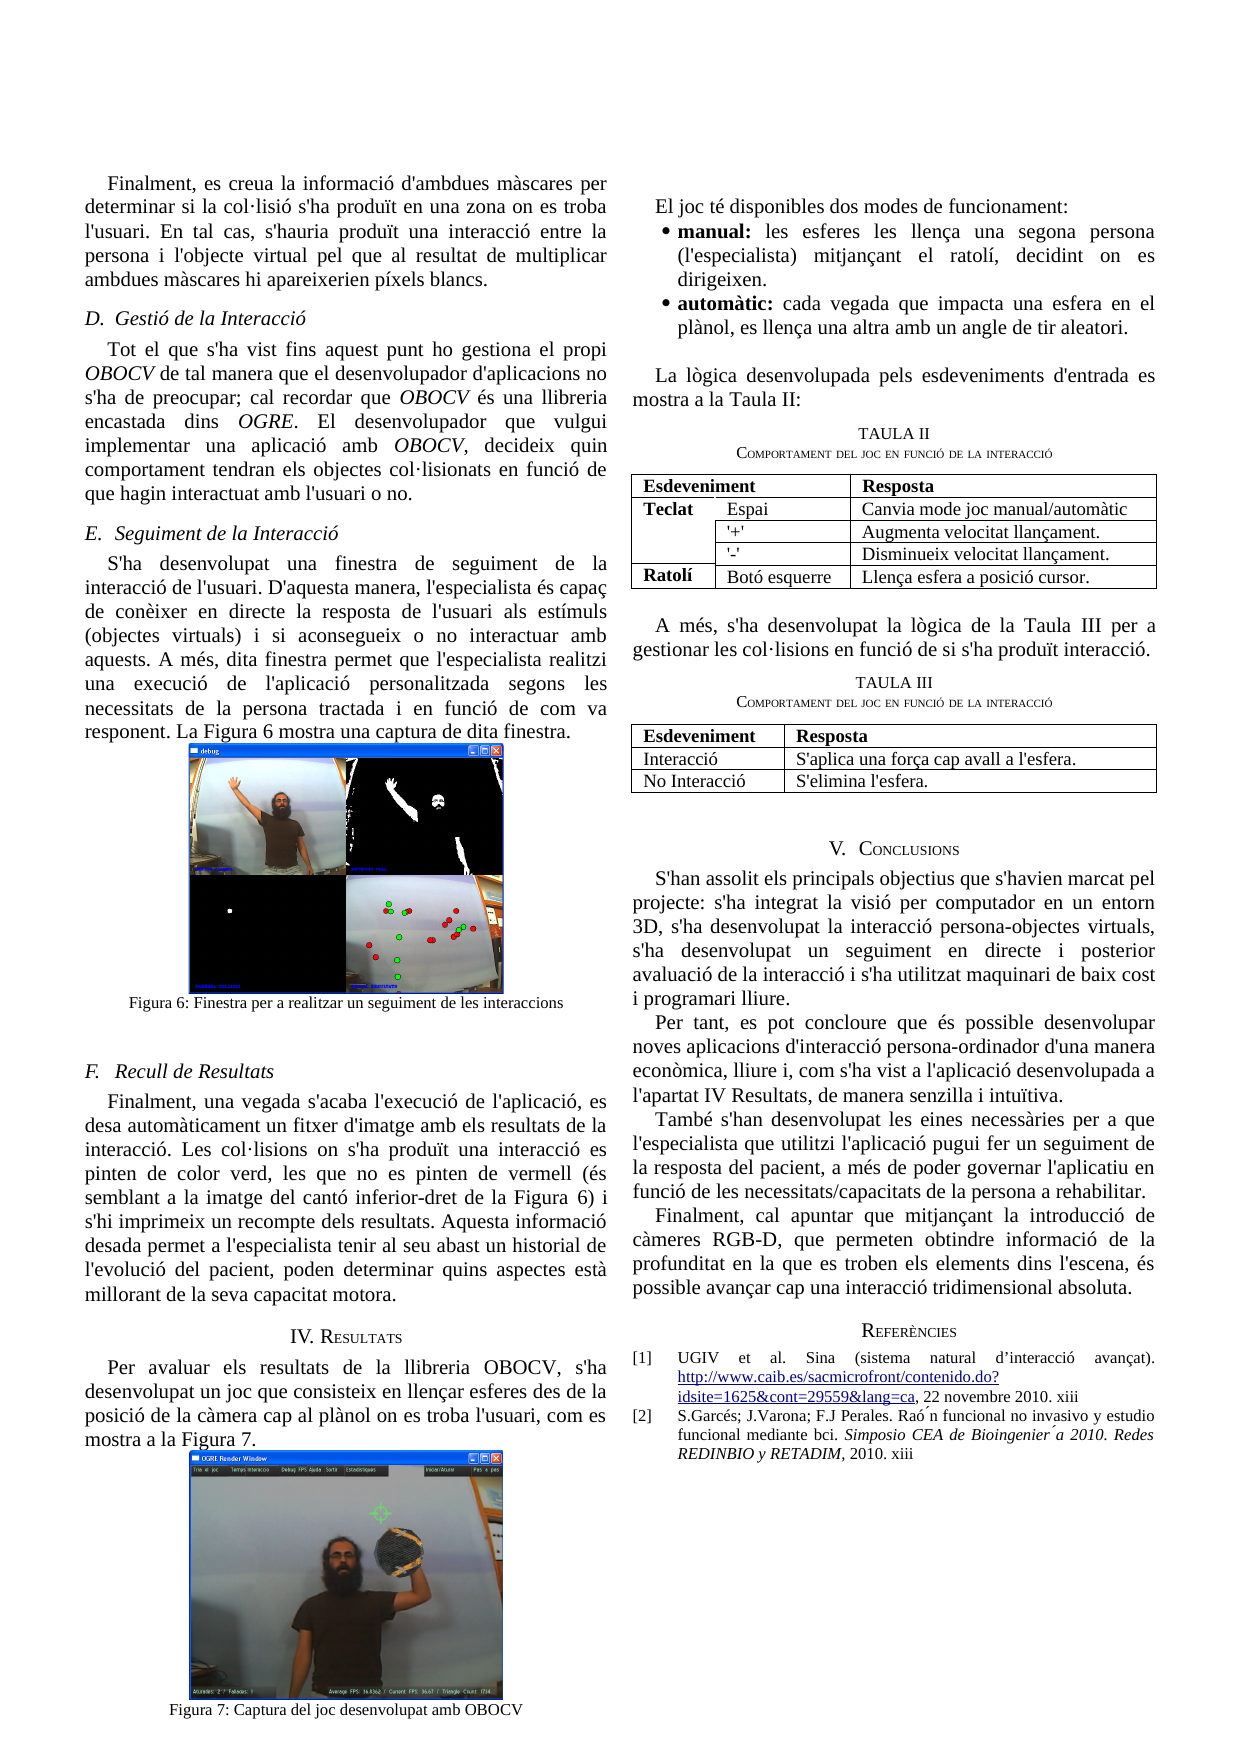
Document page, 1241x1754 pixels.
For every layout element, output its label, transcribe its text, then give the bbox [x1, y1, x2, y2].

table_cell Botó esquerre [716, 566, 850, 587]
text També s'han desenvolupat les eines necessàries per a que l'especialista que utilitzi l'aplicació pugui fer un seguiment de la resposta del pacient, a més de poder governar l'aplicatiu en funció de les necessitats/capacitats de la persona a rehabilitar. [632, 1107, 1156, 1203]
table_cell Augmenta velocitat llançament. [851, 521, 1156, 542]
table_cell S'aplica una força cap avall a l'esfera. [785, 748, 1156, 769]
subtitle Gestió de la Interacció [84, 306, 608, 330]
subtitle Seguiment de la Interacció [84, 521, 608, 545]
text La lògica desenvolupada pels esdeveniments d'entrada es mostra a la Taula II: [632, 363, 1156, 411]
text Finalment, cal apuntar que mitjançant la introducció de càmeres RGB-D, que permeten obtindre informació de la profunditat en la que es troben els elements dins l'escena, és possible avançar cap una interacció tridimensional absoluta. [632, 1203, 1156, 1299]
table_cell '-' [716, 543, 850, 565]
table_header Resposta [851, 475, 1156, 497]
text S'ha desenvolupat una finestra de seguiment de la interacció de l'usuari. D'aquesta manera, l'especialista és capaç de conèixer en directe la resposta de l'usuari als estímuls (objectes virtuals) i si aconsegueix o no interactuar amb aquests. A més, dita finestra permet que l'especialista realitzi una execució de l'aplicació personalitzada segons les necessitats de la persona tractada i en funció de com va responent. La Figura 6 mostra una captura de dita finestra. [84, 551, 608, 743]
text Figura 7: Captura del joc desenvolupat amb OBOCV [84, 1463, 608, 1719]
table_cell Ratolí [632, 564, 715, 587]
table_cell '+' [716, 521, 850, 542]
text Tot el que s'ha vist fins aquest punt ho gestiona el propi OBOCV de tal manera que el desenvolupador d'aplicacions no s'ha de preocupar; cal recordar que OBOCV és una llibreria encastada dins OGRE. El desenvolupador que vulgui implementar una aplicació amb OBOCV, decideix quin comportament tendran els objectes col·lisionats en funció de que hagin interactuat amb l'usuari o no. [84, 337, 608, 505]
table_header Espai [715, 497, 850, 519]
table_cell Interacció [632, 748, 784, 769]
table_header Resposta [785, 725, 1156, 747]
list UGIV et al. Sina (sistema natural d’interacció avançat). http://www.caib.es/sacmicrofront/contenido.do?idsite=1625&cont=29559&lang=ca, 22 novembre 2010. xiii [632, 1348, 1156, 1406]
picture [189, 1450, 503, 1700]
subtitle Resultats [84, 1324, 608, 1348]
picture [188, 743, 504, 994]
subtitle Referències [632, 1318, 1156, 1342]
text Figura 6: Finestra per a realitzar un seguiment de les interaccions [111, 756, 581, 1012]
table_header Canvia mode joc manual/automàtic [851, 498, 1156, 519]
text El joc té disponibles dos modes de funcionament: [632, 194, 1156, 218]
table_cell No Interacció [632, 770, 784, 792]
text S'han assolit els principals objectius que s'havien marcat pel projecte: s'ha integrat la visió per computador en un entorn 3D, s'ha desenvolupat la interacció persona-objectes virtuals, s'ha desenvolupat un seguiment en directe i posterior avaluació de la interacció i s'ha utilitzat maquinari de baix cost i programari lliure. [632, 866, 1156, 1010]
list automàtic: cada vegada que impacta una esfera en el plànol, es llença una altra amb un angle de tir aleatori. [662, 291, 1156, 339]
text TAULA III Comportament del joc en funció de la interacció [632, 673, 1156, 711]
table_header Teclat [632, 497, 715, 563]
text Finalment, una vegada s'acaba l'execució de l'aplicació, es desa automàticament un fitxer d'imatge amb els resultats de la interacció. Les col·lisions on s'ha produït una interacció es pinten de color verd, les que no es pinten de vermell (és semblant a la imatge del cantó inferior-dret de la Figura 6) i s'hi imprimeix un recompte dels resultats. Aquesta informació desada permet a l'especialista tenir al seu abast un historial de l'evolució del pacient, poden determinar quins aspectes està millorant de la seva capacitat motora. [84, 1089, 608, 1306]
table_header Esdeveniment [632, 725, 784, 747]
list manual: les esferes les llença una segona persona (l'especialista) mitjançant el ratolí, decidint on es dirigeixen. [662, 218, 1156, 291]
table_cell S'elimina l'esfera. [785, 770, 1156, 792]
text Per avaluar els resultats de la llibreria OBOCV, s'ha desenvolupat un joc que consisteix en llençar esferes des de la posició de la càmera cap al plànol on es troba l'usuari, com es mostra a la Figura 7. [84, 1354, 608, 1451]
subtitle Conclusions [632, 836, 1156, 860]
table_cell Disminueix velocitat llançament. [851, 543, 1156, 565]
subtitle Recull de Resultats [84, 1059, 608, 1083]
text A més, s'ha desenvolupat la lògica de la Taula III per a gestionar les col·lisions en funció de si s'ha produït interacció. [632, 612, 1156, 661]
text Per tant, es pot concloure que és possible desenvolupar noves aplicacions d'interacció persona-ordinador d'una manera econòmica, lliure i, com s'ha vist a l'aplicació desenvolupada a l'apartat IV Resultats, de manera senzilla i intuïtiva. [632, 1010, 1156, 1107]
table_header Esdeveniment [632, 475, 850, 497]
table_cell Llença esfera a posició cursor. [851, 566, 1156, 587]
text Finalment, es creua la informació d'ambdues màscares per determinar si la col·lisió s'ha produït en una zona on es troba l'usuari. En tal cas, s'hauria produït una interacció entre la persona i l'objecte virtual pel que al resultat de multiplicar ambdues màscares hi apareixerien píxels blancs. [84, 170, 608, 291]
list S.Garcés; J.Varona; F.J Perales. Raó ́n funcional no invasivo y estudio funcional mediante bci. Simposio CEA de Bioingenier ́a 2010. Redes REDINBIO y RETADIM, 2010. xiii [632, 1406, 1156, 1463]
text TAULA II Comportament del joc en funció de la interacció [632, 423, 1156, 462]
